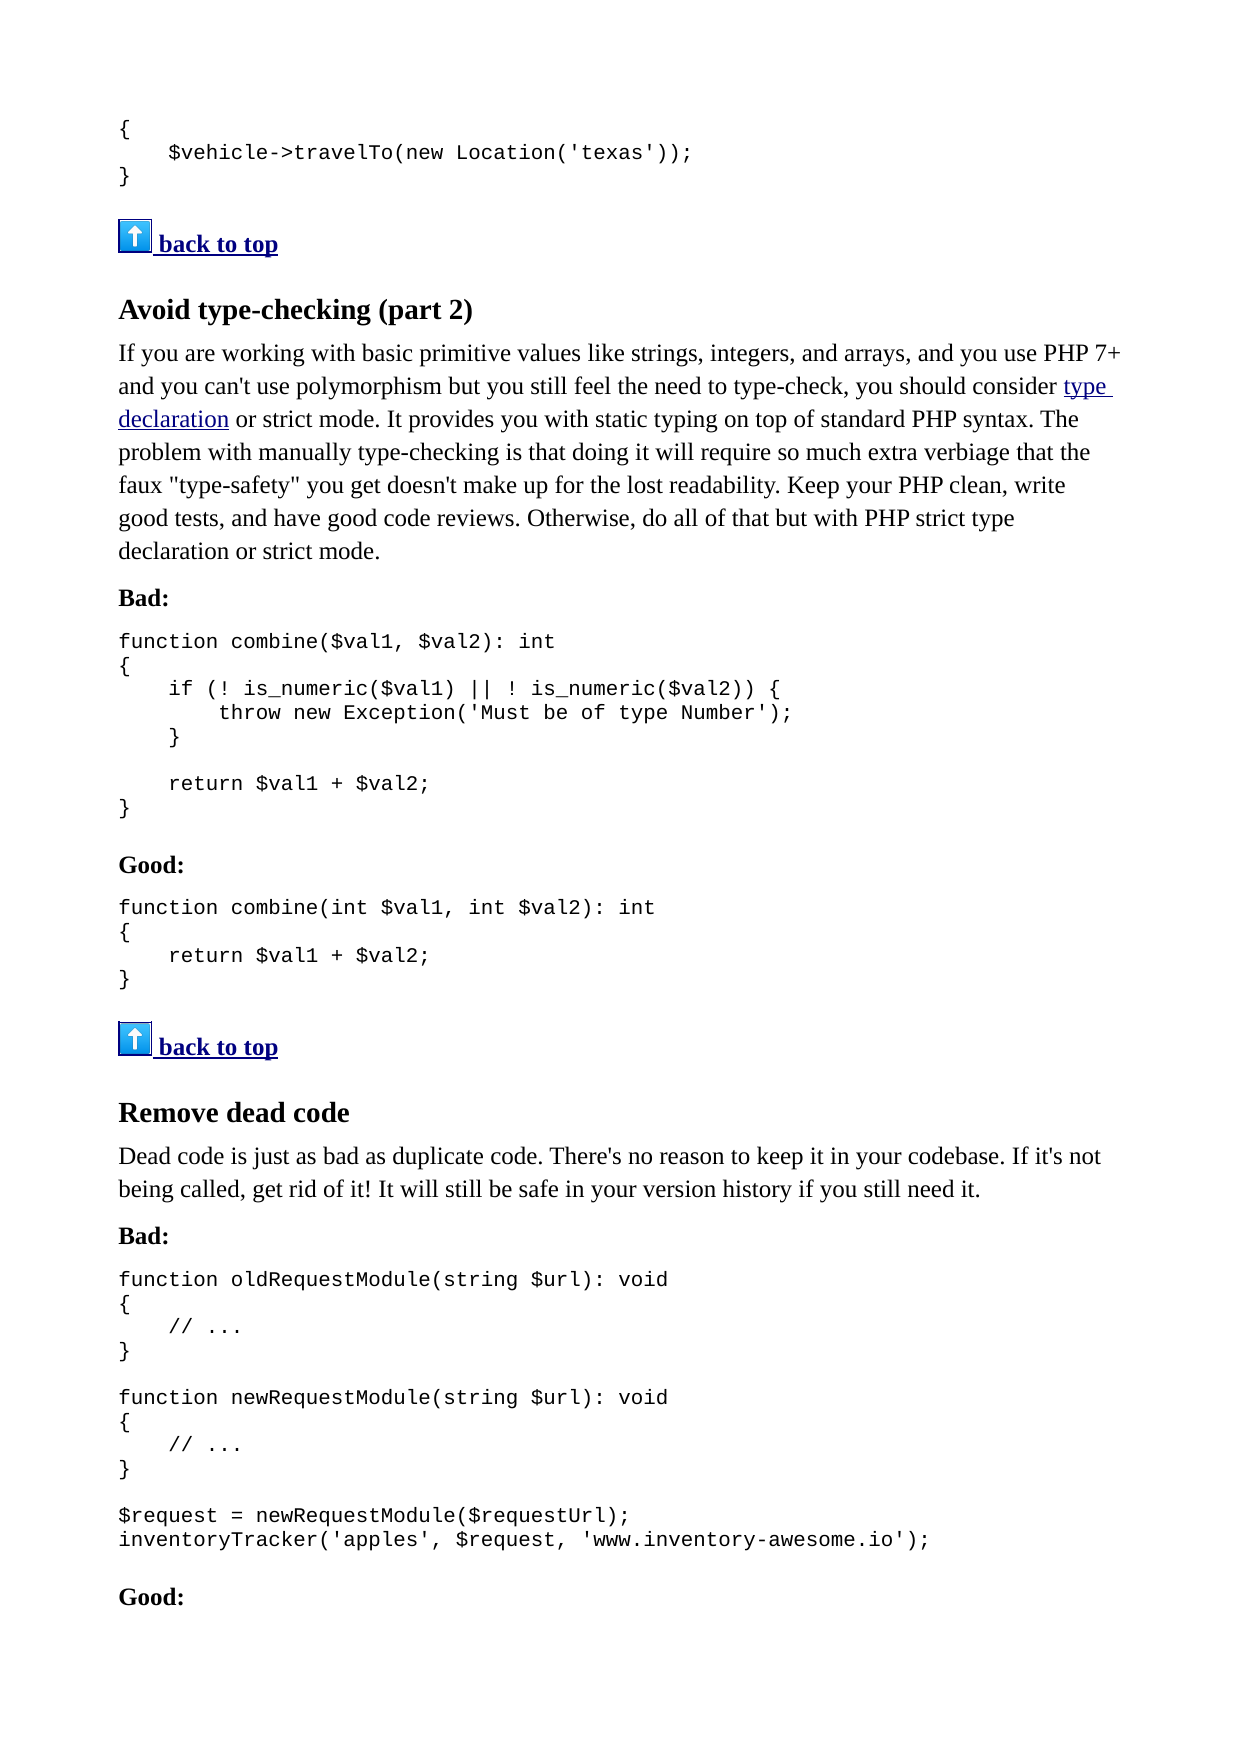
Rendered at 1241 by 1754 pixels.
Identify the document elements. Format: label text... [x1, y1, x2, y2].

text inventoryTracker('apples', $request, 'www.inventory-awesome.io'); [118, 1529, 1122, 1553]
text if (! is_numeric($val1) || ! is_numeric($val2)) { [118, 678, 1122, 702]
text Dead code is just as bad as duplicate code. There's no reason to keep it in your codebase. If it's not being called, get rid of it! It will still be safe in your version history if you still need it. [118, 1141, 1122, 1202]
text } [118, 726, 1122, 749]
text { [118, 921, 1122, 945]
text { [118, 1411, 1122, 1434]
text throw new Exception('Must be of type Number'); [118, 702, 1122, 726]
text back to top [118, 218, 1122, 258]
text function combine($val1, $val2): int [118, 631, 1122, 655]
text If you are working with basic primitive values like strings, integers, and arrays, and you use PHP 7+ and you can't use polymorphism but you still feel the need to type-check, you should consider type declaration or strict mode. It provides you with static typing on top of standard PHP syntax. The problem with manually type-checking is that doing it will require so much extra verbiage that the faux "type-safety" you get doesn't make up for the lost readability. Keep your PHP clean, write good tests, and have good code reviews. Otherwise, do all of that but with PHP strict type declaration or strict mode. [118, 338, 1122, 565]
subtitle Avoid type-checking (part 2) [118, 292, 1122, 325]
text return $val1 + $val2; [118, 945, 1122, 968]
text back to top [118, 1021, 1122, 1061]
text } [118, 165, 1122, 189]
subtitle Remove dead code [118, 1095, 1122, 1128]
text Bad: [118, 1221, 1122, 1250]
text } [118, 968, 1122, 992]
text { [118, 655, 1122, 678]
text function combine(int $val1, int $val2): int [118, 897, 1122, 921]
picture [120, 220, 151, 251]
text return $val1 + $val2; [118, 773, 1122, 797]
text // ... [118, 1316, 1122, 1340]
text } [118, 1340, 1122, 1363]
text $request = newRequestModule($requestUrl); [118, 1505, 1122, 1529]
text } [118, 797, 1122, 820]
text Good: [118, 1582, 1122, 1611]
text { [118, 1293, 1122, 1316]
text // ... [118, 1434, 1122, 1458]
text function newRequestModule(string $url): void [118, 1387, 1122, 1411]
text function oldRequestModule(string $url): void [118, 1269, 1122, 1293]
text $vehicle->travelTo(new Location('texas')); [118, 142, 1122, 165]
text } [118, 1458, 1122, 1482]
picture [120, 1023, 151, 1054]
text { [118, 118, 1122, 142]
text Bad: [118, 583, 1122, 612]
text Good: [118, 850, 1122, 878]
